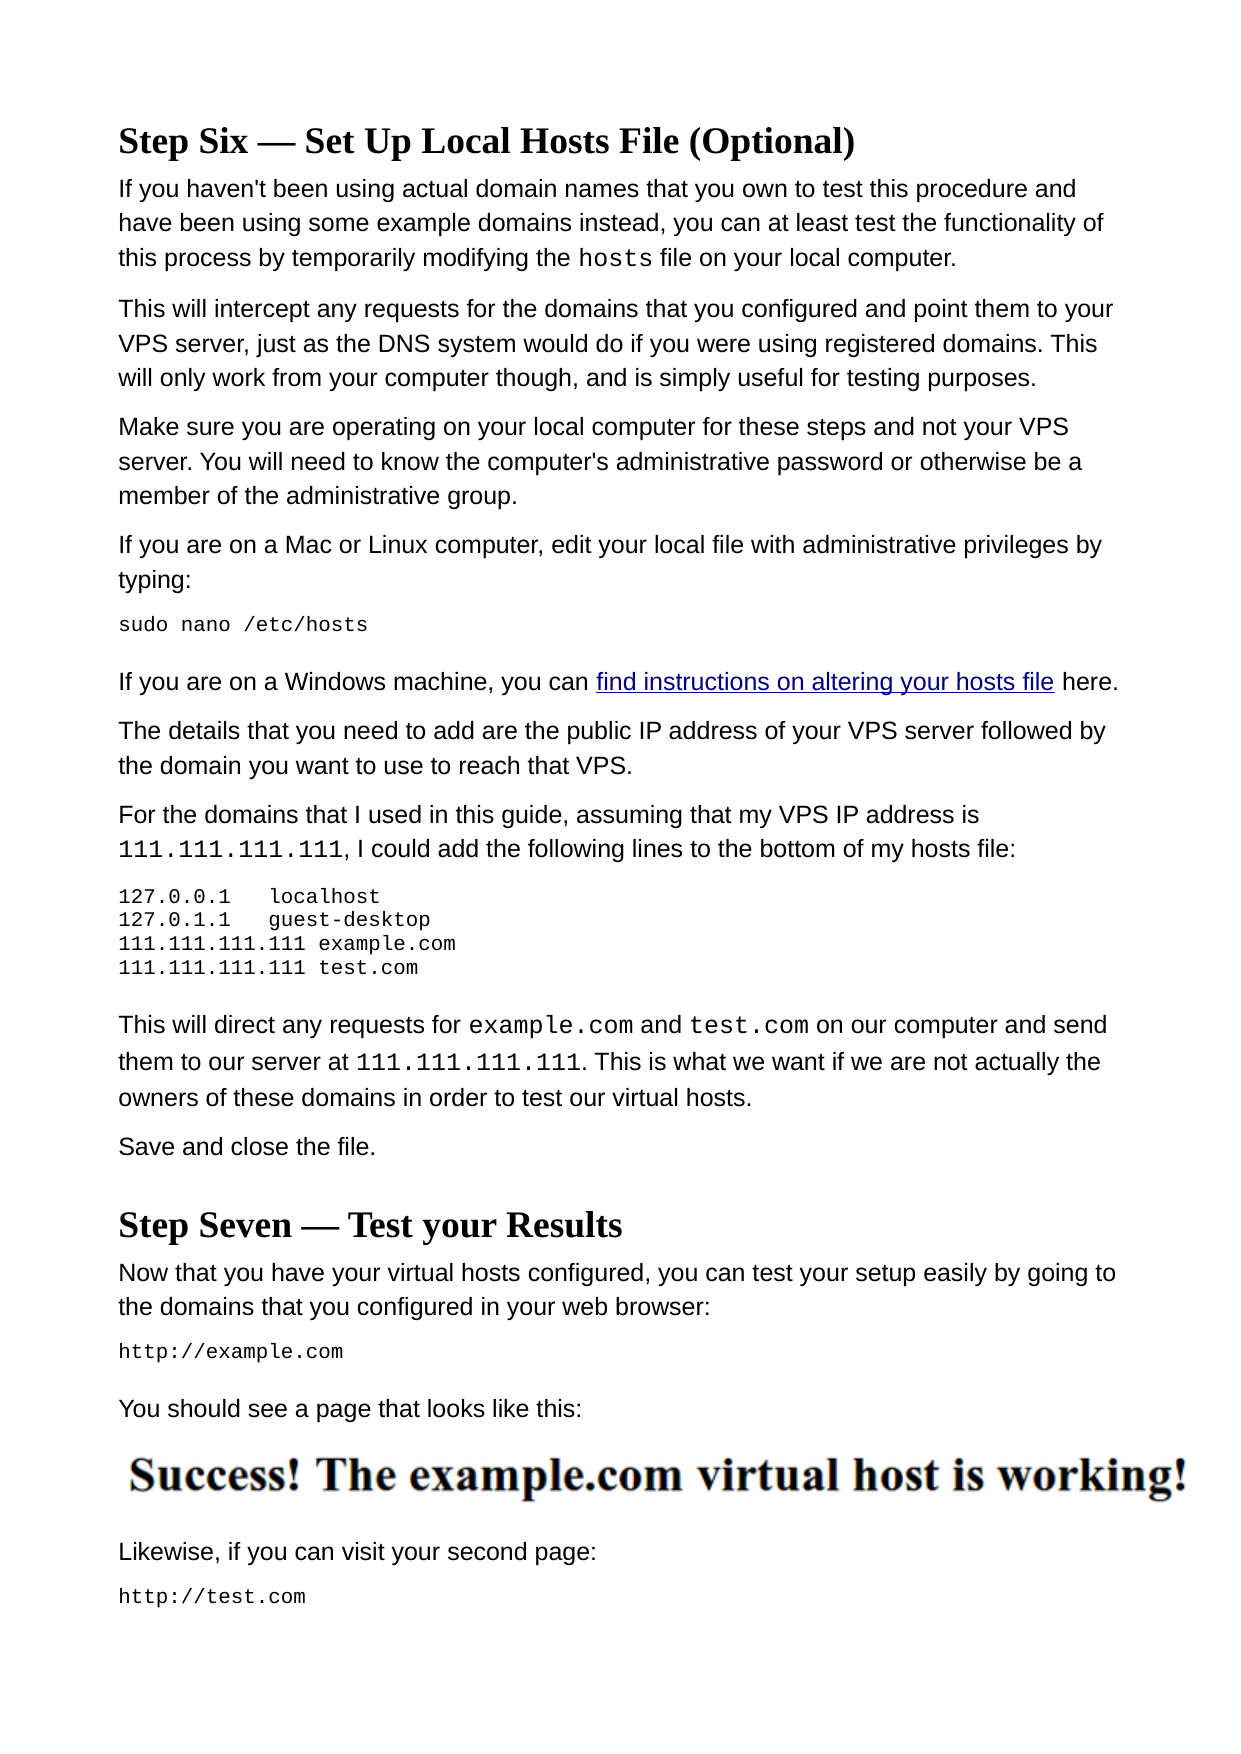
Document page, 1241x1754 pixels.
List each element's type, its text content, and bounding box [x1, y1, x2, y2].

subtitle Step Seven — Test your Results [118, 1202, 1122, 1245]
text Save and close the file. [118, 1132, 1122, 1161]
text This will direct any requests for example.com and test.com on our computer and send them to our server at 111.111.111.111. This is what we want if we are not actually the owners of these domains in order to test our virtual hosts. [118, 1010, 1122, 1112]
text Now that you have your virtual hosts configured, you can test your setup easily by going to the domains that you configured in your web browser: [118, 1258, 1122, 1321]
text If you are on a Windows machine, you can find instructions on altering your hosts file here. [118, 667, 1122, 696]
text 111.111.111.111 test.com [118, 957, 1122, 980]
text 127.0.0.1 localhost [118, 886, 1122, 909]
text Likewise, if you can visit your second page: [118, 1537, 1122, 1566]
text If you are on a Mac or Linux computer, edit your local file with administrative privileges by typing: [118, 530, 1122, 594]
text The details that you need to add are the public IP address of your VPS server followed by the domain you want to use to reach that VPS. [118, 716, 1122, 779]
subtitle Step Six — Set Up Local Hosts File (Optional) [118, 118, 1122, 161]
text http://test.com [118, 1586, 1122, 1610]
text sudo nano /etc/hosts [118, 614, 1122, 638]
text For the domains that I used in this guide, assuming that my VPS IP address is 111.111.111.111, I could add the following lines to the bottom of my hosts file: [118, 800, 1122, 865]
picture [118, 1443, 1197, 1517]
text You should see a page that looks like this: [118, 1394, 1122, 1423]
text 111.111.111.111 example.com [118, 933, 1122, 957]
text This will intercept any requests for the domains that you configured and point them to your VPS server, just as the DNS system would do if you were using registered domains. This will only work from your computer though, and is simply useful for testing purposes. [118, 294, 1122, 392]
text 127.0.1.1 guest-desktop [118, 909, 1122, 933]
text http://example.com [118, 1341, 1122, 1365]
text Make sure you are operating on your local computer for these steps and not your VPS server. You will need to know the computer's administrative password or otherwise be a member of the administrative group. [118, 412, 1122, 510]
text If you haven't been using actual domain names that you own to test this procedure and have been using some example domains instead, you can at least test the functionality of this process by temporarily modifying the hosts file on your local computer. [118, 174, 1122, 274]
